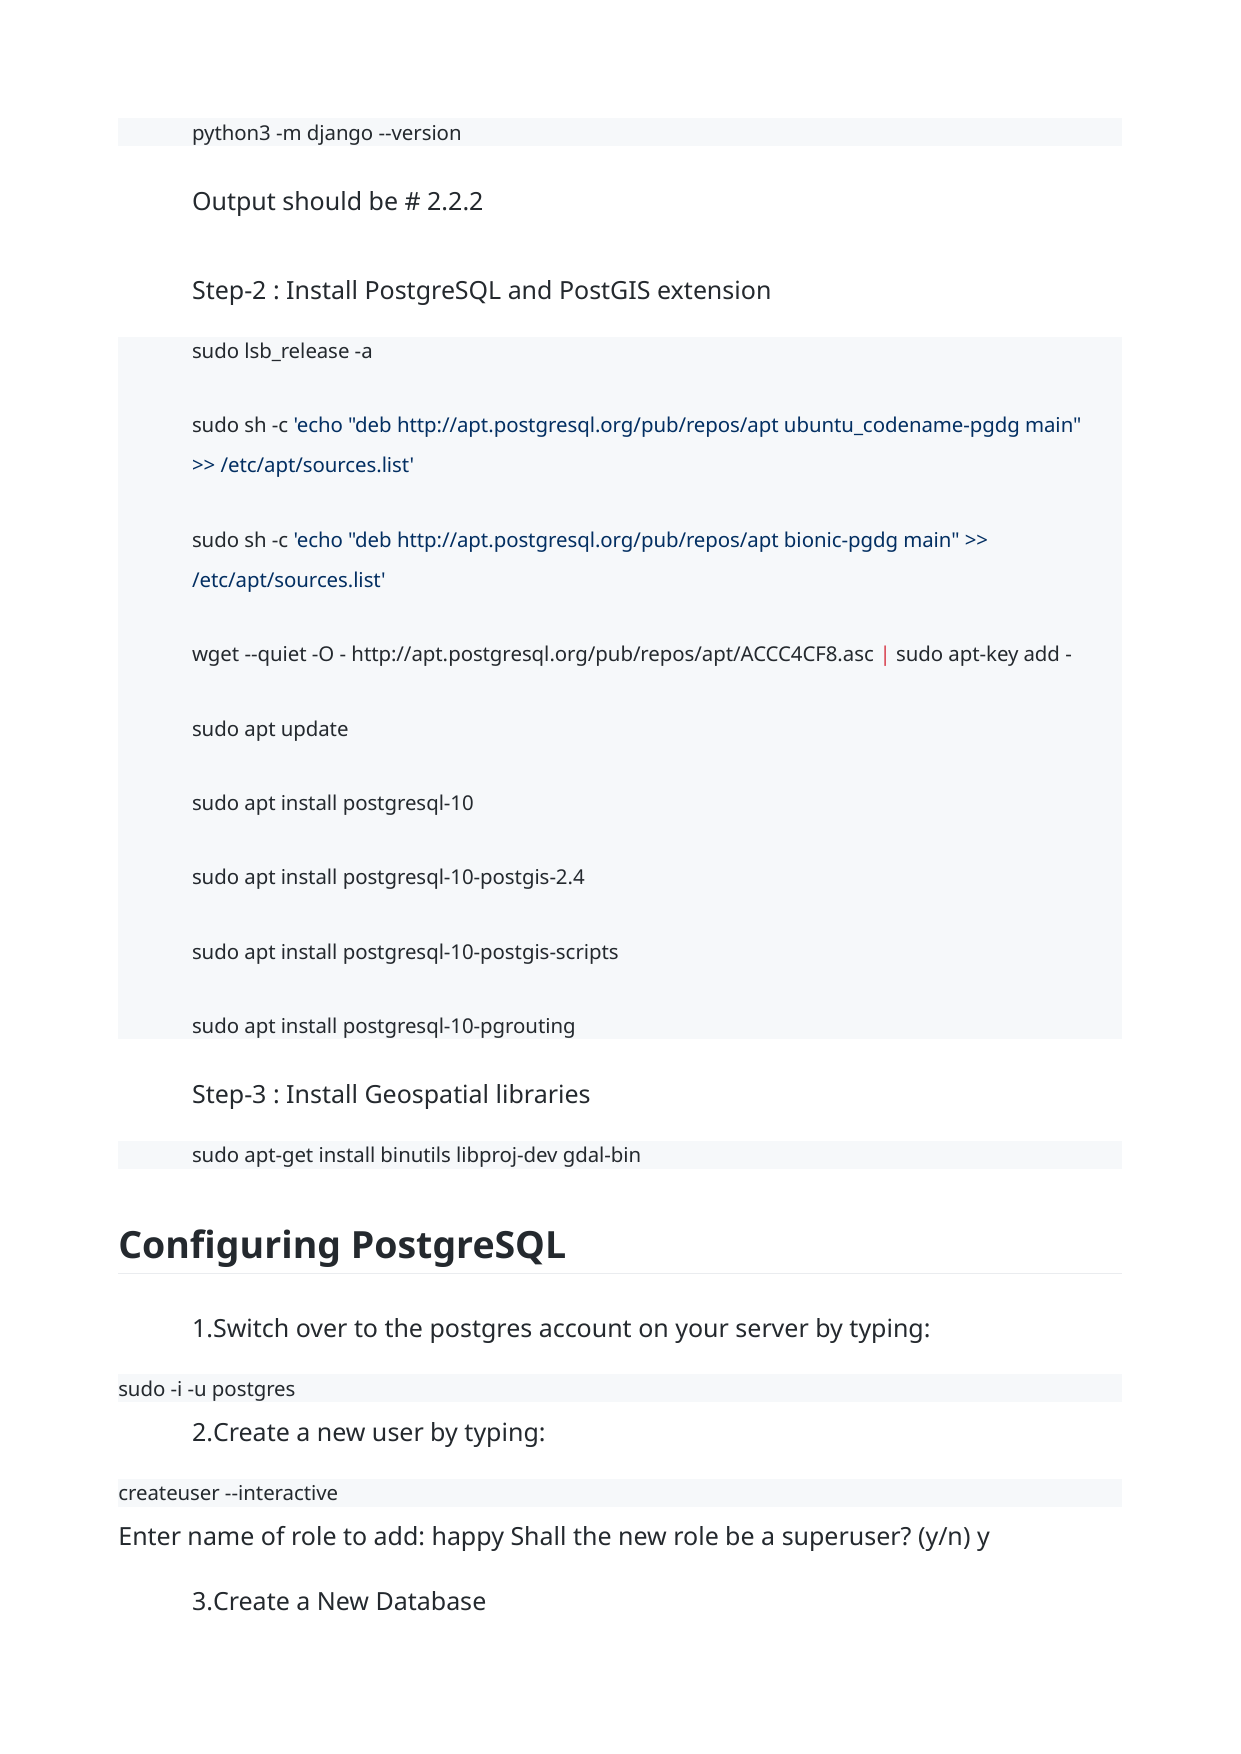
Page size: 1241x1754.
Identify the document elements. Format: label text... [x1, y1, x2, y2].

subtitle Configuring PostgreSQL [118, 1219, 1122, 1273]
list sudo apt install postgresql-10-postgis-2.4 [118, 863, 1122, 891]
text createuser --interactive [118, 1479, 1122, 1507]
list Step-3 : Install Geospatial libraries [118, 1077, 1122, 1111]
text sudo -i -u postgres [118, 1374, 1122, 1402]
list sudo sh -c 'echo "deb http://apt.postgresql.org/pub/repos/apt bionic-pgdg main" >> /etc/apt/sources.list' [118, 525, 1122, 593]
list sudo apt-get install binutils libproj-dev gdal-bin [118, 1141, 1122, 1169]
list Output should be # 2.2.2 [118, 183, 1122, 217]
list sudo apt install postgresql-10-pgrouting [118, 1012, 1122, 1039]
list python3 -m django --version [118, 118, 1122, 146]
list Switch over to the postgres account on your server by typing: [118, 1310, 1122, 1344]
list Create a new user by typing: [118, 1415, 1122, 1449]
list sudo sh -c 'echo "deb http://apt.postgresql.org/pub/repos/apt ubuntu_codename-pgdg main" >> /etc/apt/sources.list' [118, 411, 1122, 479]
text Enter name of role to add: happy Shall the new role be a superuser? (y/n) y [118, 1519, 1122, 1553]
list sudo apt install postgresql-10 [118, 789, 1122, 816]
list sudo apt update [118, 714, 1122, 742]
list Step-2 : Install PostgreSQL and PostGIS extension [118, 272, 1122, 306]
list sudo lsb_release -a [118, 337, 1122, 364]
list sudo apt install postgresql-10-postgis-scripts [118, 937, 1122, 965]
list wget --quiet -O - http://apt.postgresql.org/pub/repos/apt/ACCC4CF8.asc | sudo apt-key add - [118, 640, 1122, 668]
list Create a New Database [118, 1583, 1122, 1617]
